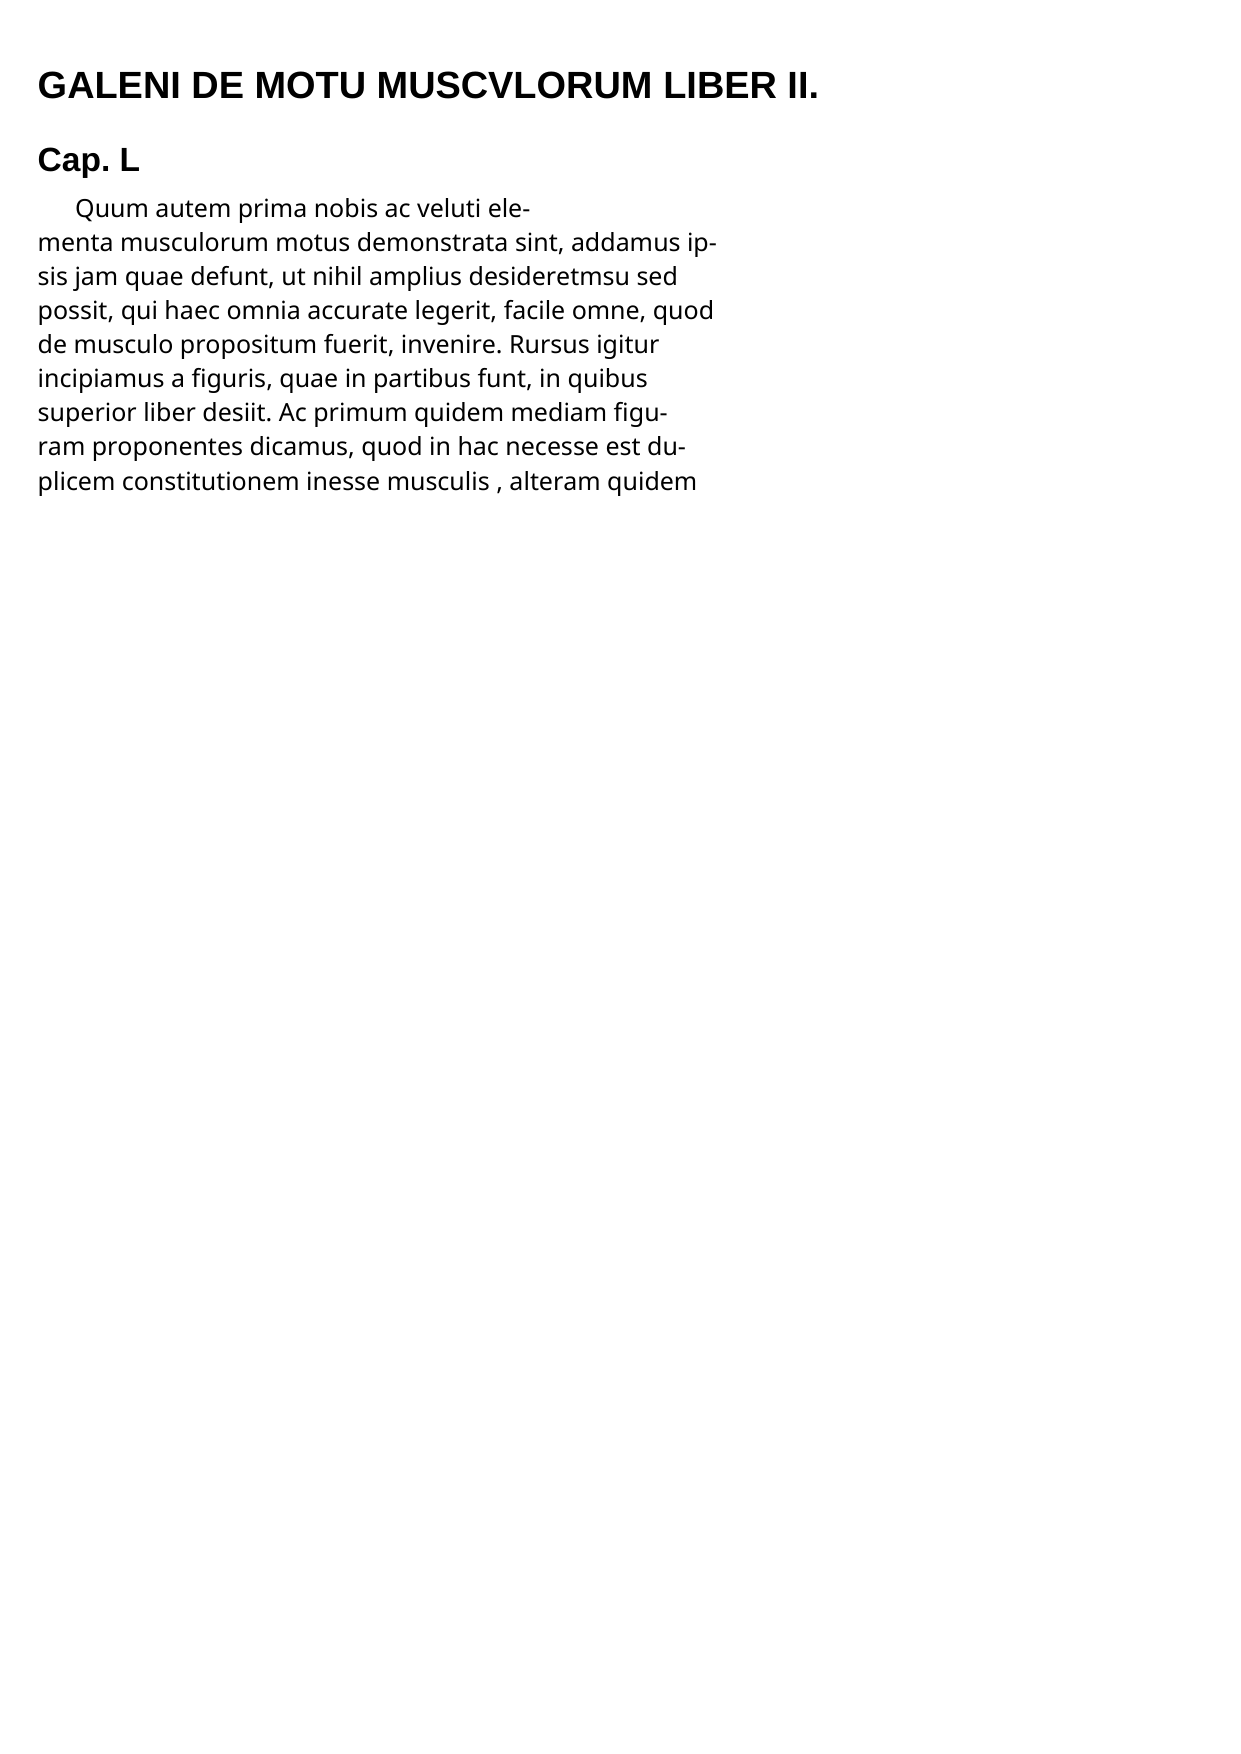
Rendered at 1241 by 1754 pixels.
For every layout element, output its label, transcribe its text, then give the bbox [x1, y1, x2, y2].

subtitle Cap. L [37, 139, 1203, 178]
text Quum autem prima nobis ac veluti ele- menta musculorum motus demonstrata sint, addamus ip- sis jam quae defunt, ut nihil amplius desideretmsu sed possit, qui haec omnia accurate legerit, facile omne, quod de musculo propositum fuerit, invenire. Rursus igitur incipiamus a figuris, quae in partibus funt, in quibus superior liber desiit. Ac primum quidem mediam figu- ram proponentes dicamus, quod in hac necesse est du- plicem constitutionem inesse musculis , alteram quidem [37, 191, 1203, 497]
subtitle GALENI DE MOTU MUSCVLORUM LIBER II. [37, 62, 1203, 106]
